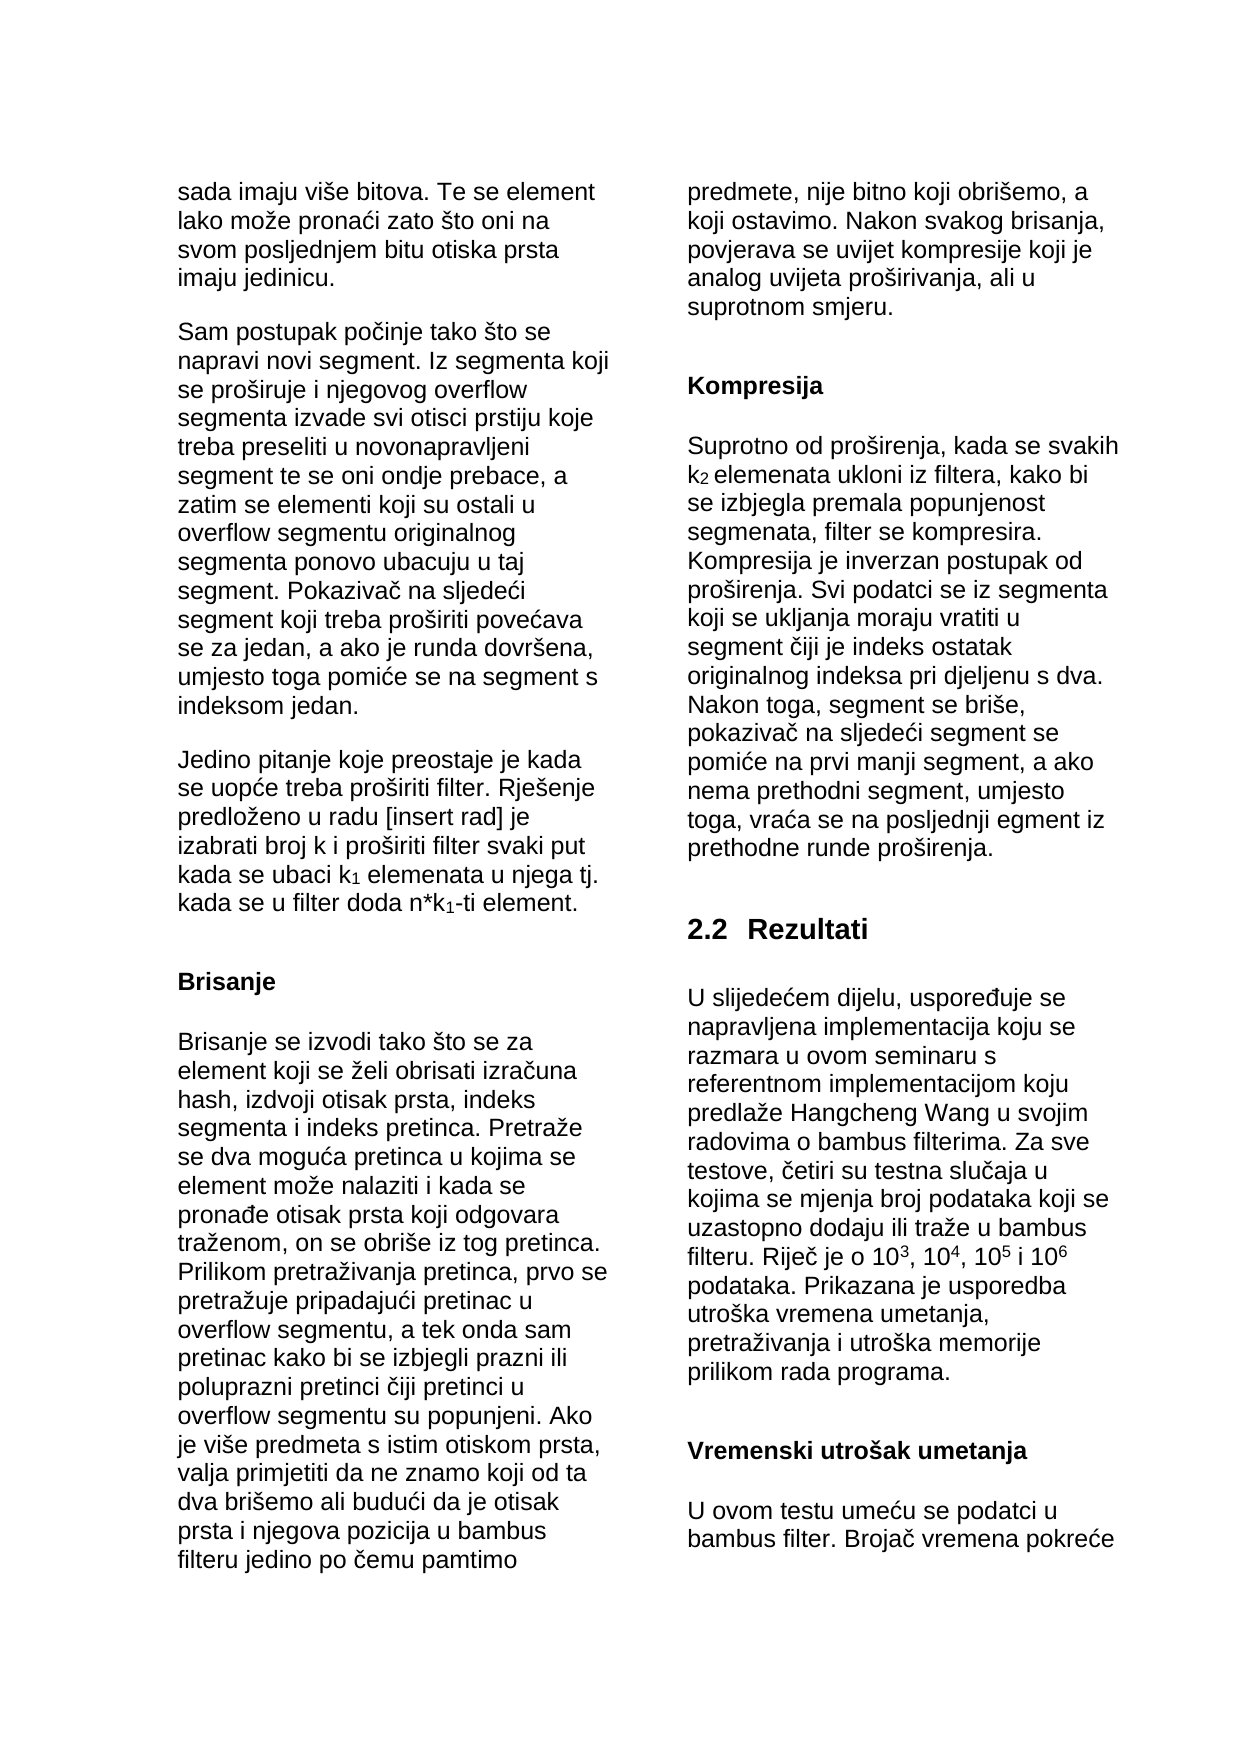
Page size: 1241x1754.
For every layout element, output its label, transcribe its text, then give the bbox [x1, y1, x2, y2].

text Sam postupak počinje tako što se napravi novi segment. Iz segmenta koji se proširuje i njegovog overflow segmenta izvade svi otisci prstiju koje treba preseliti u novonapravljeni segment te se oni ondje prebace, a zatim se elementi koji su ostali u overflow segmentu originalnog segmenta ponovo ubacuju u taj segment. Pokazivač na sljedeći segment koji treba proširiti povećava se za jedan, a ako je runda dovršena, umjesto toga pomiće se na segment s indeksom jedan. [177, 317, 612, 720]
subtitle Vremenski utrošak umetanja [687, 1436, 1122, 1464]
text Suprotno od proširenja, kada se svakih k2 elemenata ukloni iz filtera, kako bi se izbjegla premala popunjenost segmenata, filter se kompresira. Kompresija je inverzan postupak od proširenja. Svi podatci se iz segmenta koji se ukljanja moraju vratiti u segment čiji je indeks ostatak originalnog indeksa pri djeljenu s dva. Nakon toga, segment se briše, pokazivač na sljedeći segment se pomiće na prvi manji segment, a ako nema prethodni segment, umjesto toga, vraća se na posljednji egment iz prethodne runde proširenja. [687, 431, 1122, 862]
subtitle Brisanje [177, 967, 612, 996]
subtitle Rezultati [687, 912, 1122, 946]
text U ovom testu umeću se podatci u bambus filter. Brojač vremena pokreće [687, 1496, 1122, 1553]
text Brisanje se izvodi tako što se za element koji se želi obrisati izračuna hash, izdvoji otisak prsta, indeks segmenta i indeks pretinca. Pretraže se dva moguća pretinca u kojima se element može nalaziti i kada se pronađe otisak prsta koji odgovara traženom, on se obriše iz tog pretinca. Prilikom pretraživanja pretinca, prvo se pretražuje pripadajući pretinac u overflow segmentu, a tek onda sam pretinac kako bi se izbjegli prazni ili poluprazni pretinci čiji pretinci u overflow segmentu su popunjeni. Ako je više predmeta s istim otiskom prsta, valja primjetiti da ne znamo koji od ta dva brišemo ali budući da je otisak prsta i njegova pozicija u bambus filteru jedino po čemu pamtimo [177, 1027, 612, 1573]
text predmete, nije bitno koji obrišemo, a koji ostavimo. Nakon svakog brisanja, povjerava se uvijet kompresije koji je analog uvijeta proširivanja, ali u suprotnom smjeru. [687, 177, 1122, 321]
text sada imaju više bitova. Te se element lako može pronaći zato što oni na svom posljednjem bitu otiska prsta imaju jedinicu. [177, 177, 612, 292]
text Jedino pitanje koje preostaje je kada se uopće treba proširiti filter. Rješenje predloženo u radu [insert rad] je izabrati broj k i proširiti filter svaki put kada se ubaci k1 elemenata u njega tj. kada se u filter doda n*k1-ti element. [177, 745, 612, 917]
subtitle Kompresija [687, 371, 1122, 400]
text U slijedećem dijelu, uspoređuje se napravljena implementacija koju se razmara u ovom seminaru s referentnom implementacijom koju predlaže Hangcheng Wang u svojim radovima o bambus filterima. Za sve testove, četiri su testna slučaja u kojima se mjenja broj podataka koji se uzastopno dodaju ili traže u bambus filteru. Riječ je o 103, 104, 105 i 106 podataka. Prikazana je usporedba utroška vremena umetanja, pretraživanja i utroška memorije prilikom rada programa. [687, 983, 1122, 1386]
